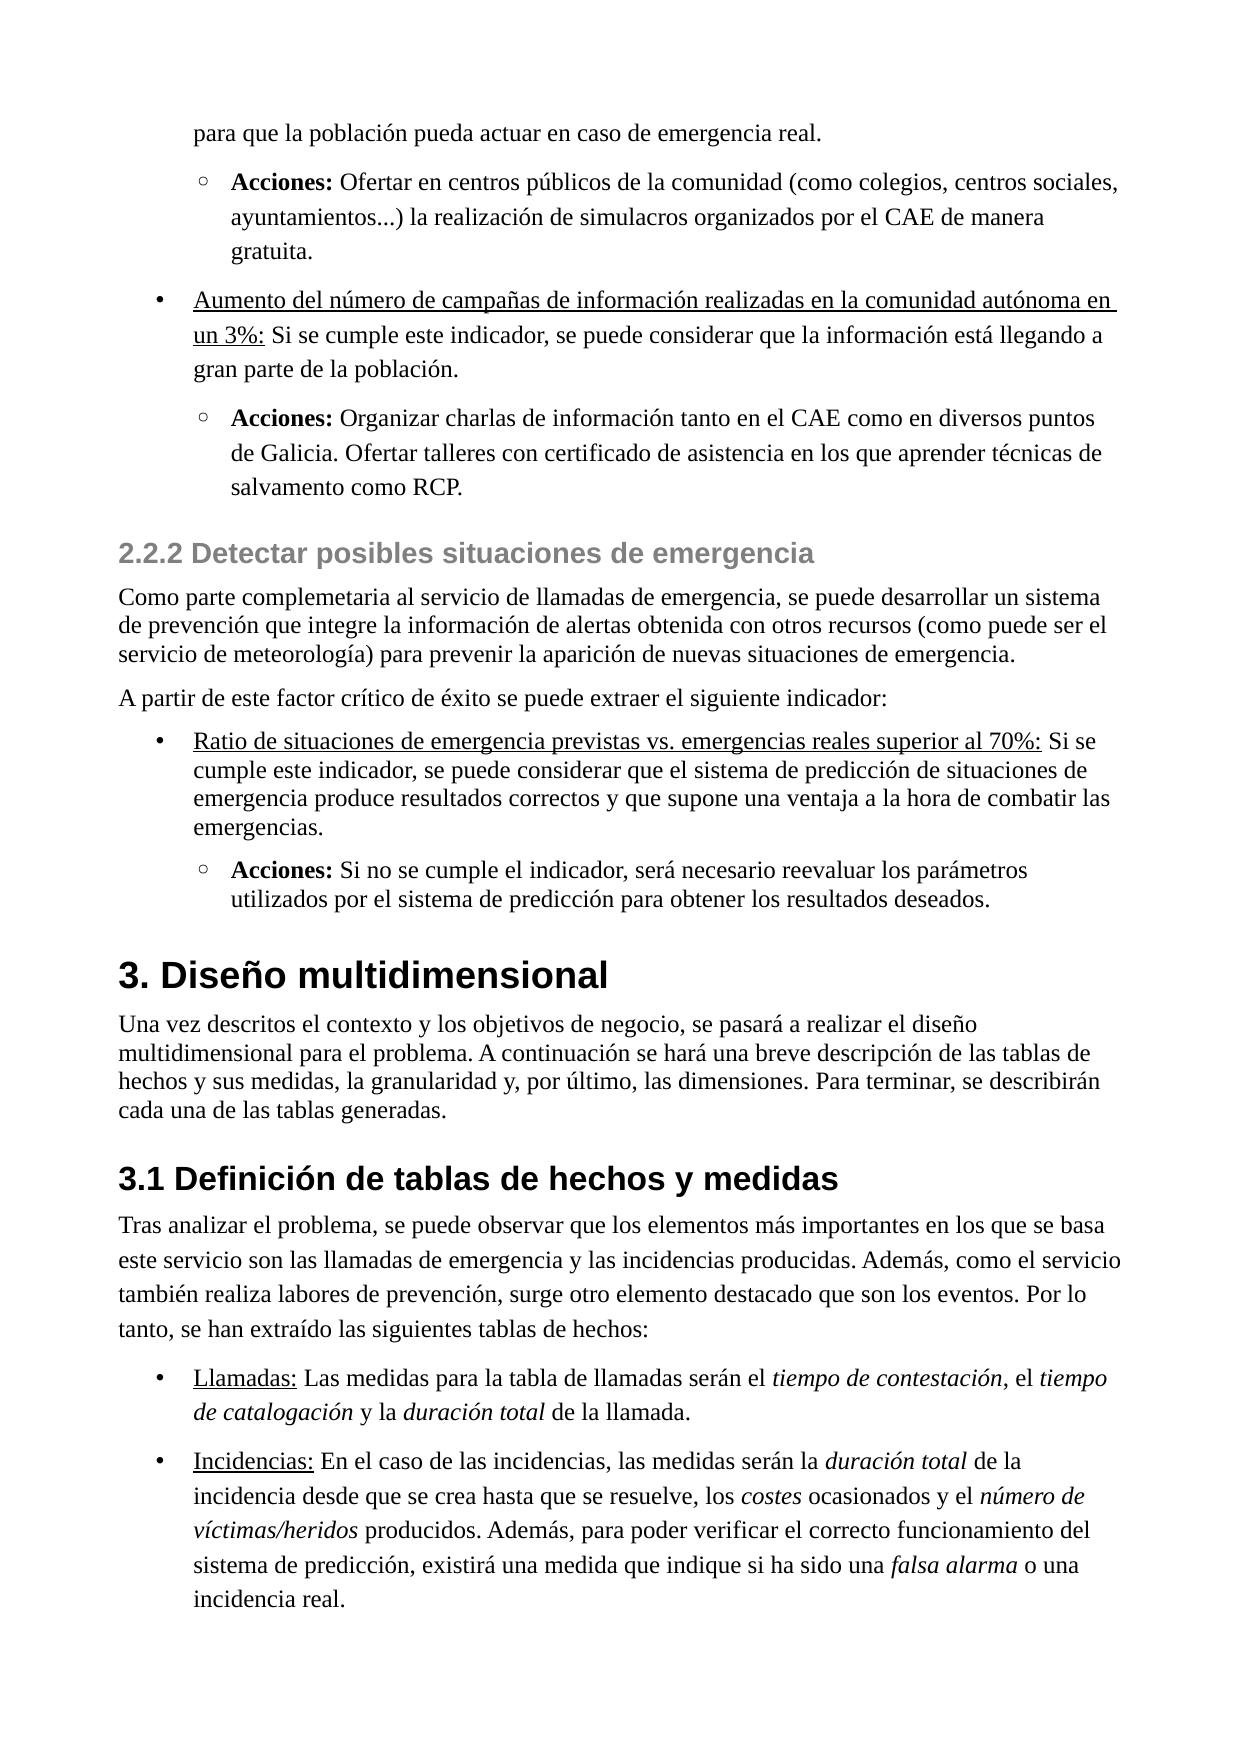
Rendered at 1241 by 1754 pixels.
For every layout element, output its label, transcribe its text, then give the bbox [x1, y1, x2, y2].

list Llamadas: Las medidas para la tabla de llamadas serán el tiempo de contestación, el tiempo de catalogación y la duración total de la llamada. [156, 1363, 1122, 1426]
subtitle 2.2.2 Detectar posibles situaciones de emergencia [118, 536, 1122, 569]
list Incidencias: En el caso de las incidencias, las medidas serán la duración total de la incidencia desde que se crea hasta que se resuelve, los costes ocasionados y el número de víctimas/heridos producidos. Además, para poder verificar el correcto funcionamiento del sistema de predicción, existirá una medida que indique si ha sido una falsa alarma o una incidencia real. [156, 1446, 1122, 1613]
subtitle 3.1 Definición de tablas de hechos y medidas [118, 1159, 1122, 1198]
list Aumento del número de campañas de información realizadas en la comunidad autónoma en un 3%: Si se cumple este indicador, se puede considerar que la información está llegando a gran parte de la población. [156, 285, 1122, 383]
text Una vez descritos el contexto y los objetivos de negocio, se pasará a realizar el diseño multidimensional para el problema. A continuación se hará una breve descripción de las tablas de hechos y sus medidas, la granularidad y, por último, las dimensiones. Para terminar, se describirán cada una de las tablas generadas. [118, 1009, 1122, 1124]
list para que la población pueda actuar en caso de emergencia real. [156, 118, 1122, 147]
list Acciones: Si no se cumple el indicador, será necesario reevaluar los parámetros utilizados por el sistema de predicción para obtener los resultados deseados. [193, 856, 1122, 913]
text Como parte complemetaria al servicio de llamadas de emergencia, se puede desarrollar un sistema de prevención que integre la información de alertas obtenida con otros recursos (como puede ser el servicio de meteorología) para prevenir la aparición de nuevas situaciones de emergencia. [118, 582, 1122, 668]
list Acciones: Organizar charlas de información tanto en el CAE como en diversos puntos de Galicia. Ofertar talleres con certificado de asistencia en los que aprender técnicas de salvamento como RCP. [193, 403, 1122, 501]
text A partir de este factor crítico de éxito se puede extraer el siguiente indicador: [118, 683, 1122, 711]
subtitle 3. Diseño multidimensional [118, 953, 1122, 996]
list Ratio de situaciones de emergencia previstas vs. emergencias reales superior al 70%: Si se cumple este indicador, se puede considerar que el sistema de predicción de situaciones de emergencia produce resultados correctos y que supone una ventaja a la hora de combatir las emergencias. [156, 726, 1122, 841]
list Acciones: Ofertar en centros públicos de la comunidad (como colegios, centros sociales, ayuntamientos...) la realización de simulacros organizados por el CAE de manera gratuita. [193, 167, 1122, 265]
text Tras analizar el problema, se puede observar que los elementos más importantes en los que se basa este servicio son las llamadas de emergencia y las incidencias producidas. Además, como el servicio también realiza labores de prevención, surge otro elemento destacado que son los eventos. Por lo tanto, se han extraído las siguientes tablas de hechos: [118, 1210, 1122, 1343]
